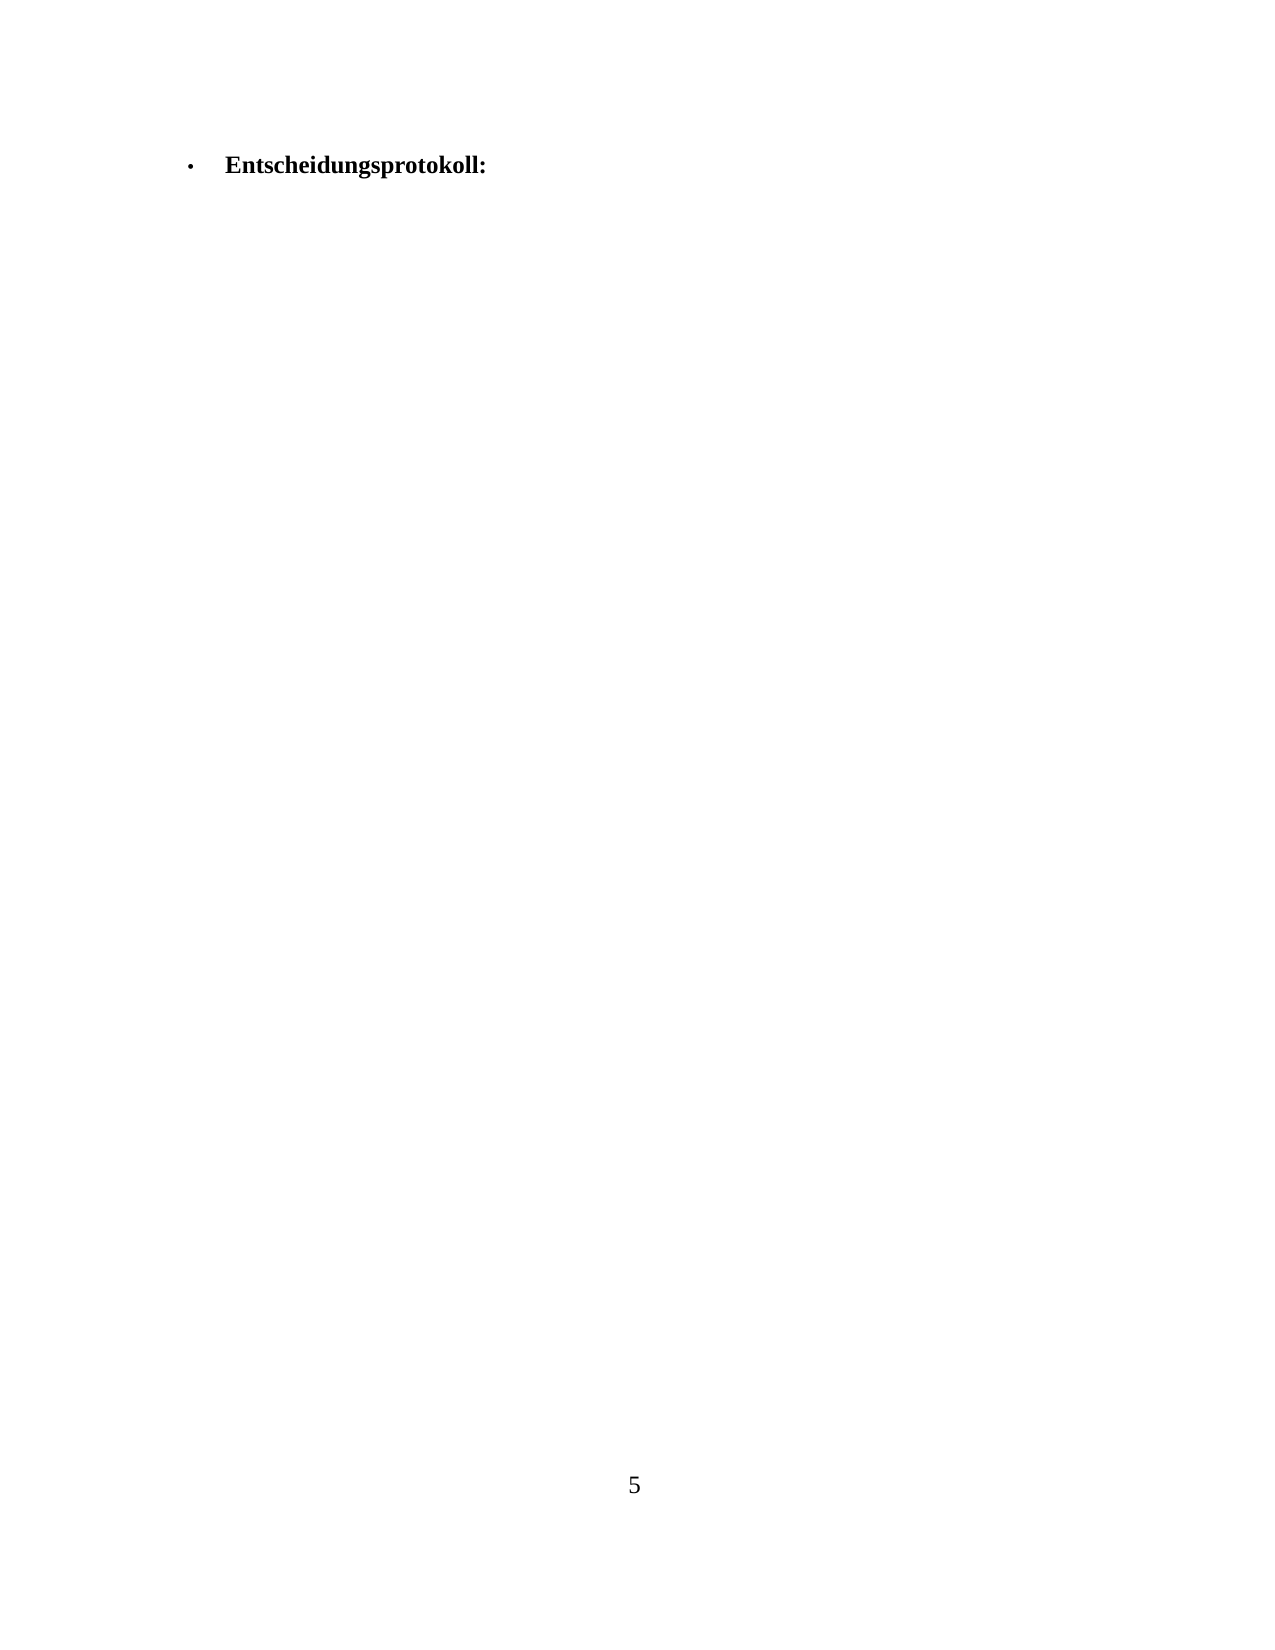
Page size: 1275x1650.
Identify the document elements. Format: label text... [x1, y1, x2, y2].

list Entscheidungsprotokoll: [187, 150, 1125, 179]
